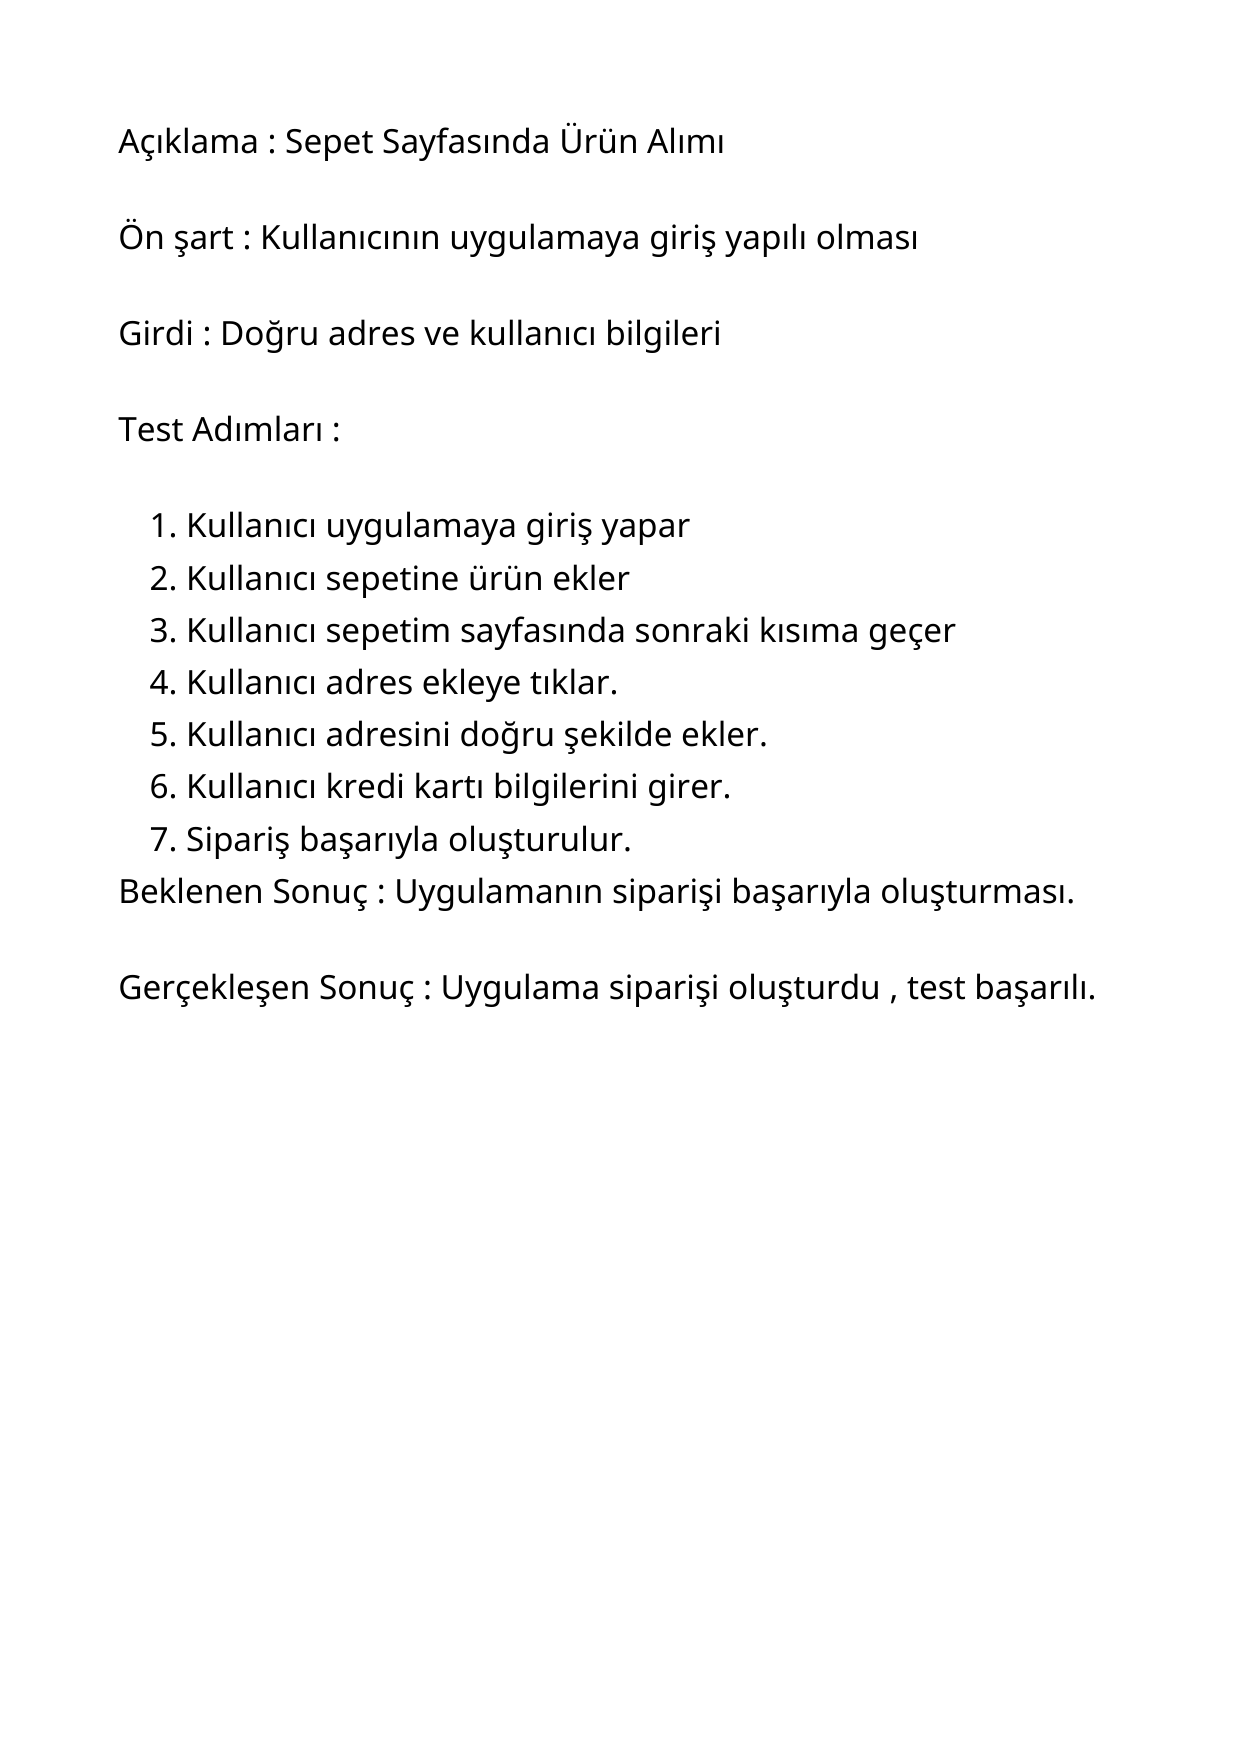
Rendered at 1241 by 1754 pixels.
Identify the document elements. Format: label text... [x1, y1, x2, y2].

text Girdi : Doğru adres ve kullanıcı bilgileri [118, 310, 1122, 356]
list 4. Kullanıcı adres ekleye tıklar. [118, 659, 1122, 704]
list 3. Kullanıcı sepetim sayfasında sonraki kısıma geçer [118, 607, 1122, 652]
text Açıklama : Sepet Sayfasında Ürün Alımı [118, 118, 1122, 163]
text Test Adımları : [118, 406, 1122, 452]
text Gerçekleşen Sonuç : Uygulama siparişi oluşturdu , test başarılı. [118, 964, 1122, 1009]
list 1. Kullanıcı uygulamaya giriş yapar [118, 502, 1122, 548]
list 5. Kullanıcı adresini doğru şekilde ekler. [118, 711, 1122, 756]
list 2. Kullanıcı sepetine ürün ekler [118, 554, 1122, 600]
list 6. Kullanıcı kredi kartı bilgilerini girer. [118, 763, 1122, 809]
text Beklenen Sonuç : Uygulamanın siparişi başarıyla oluşturması. [118, 868, 1122, 913]
list 7. Sipariş başarıyla oluşturulur. [118, 815, 1122, 861]
text Ön şart : Kullanıcının uygulamaya giriş yapılı olması [118, 214, 1122, 259]
